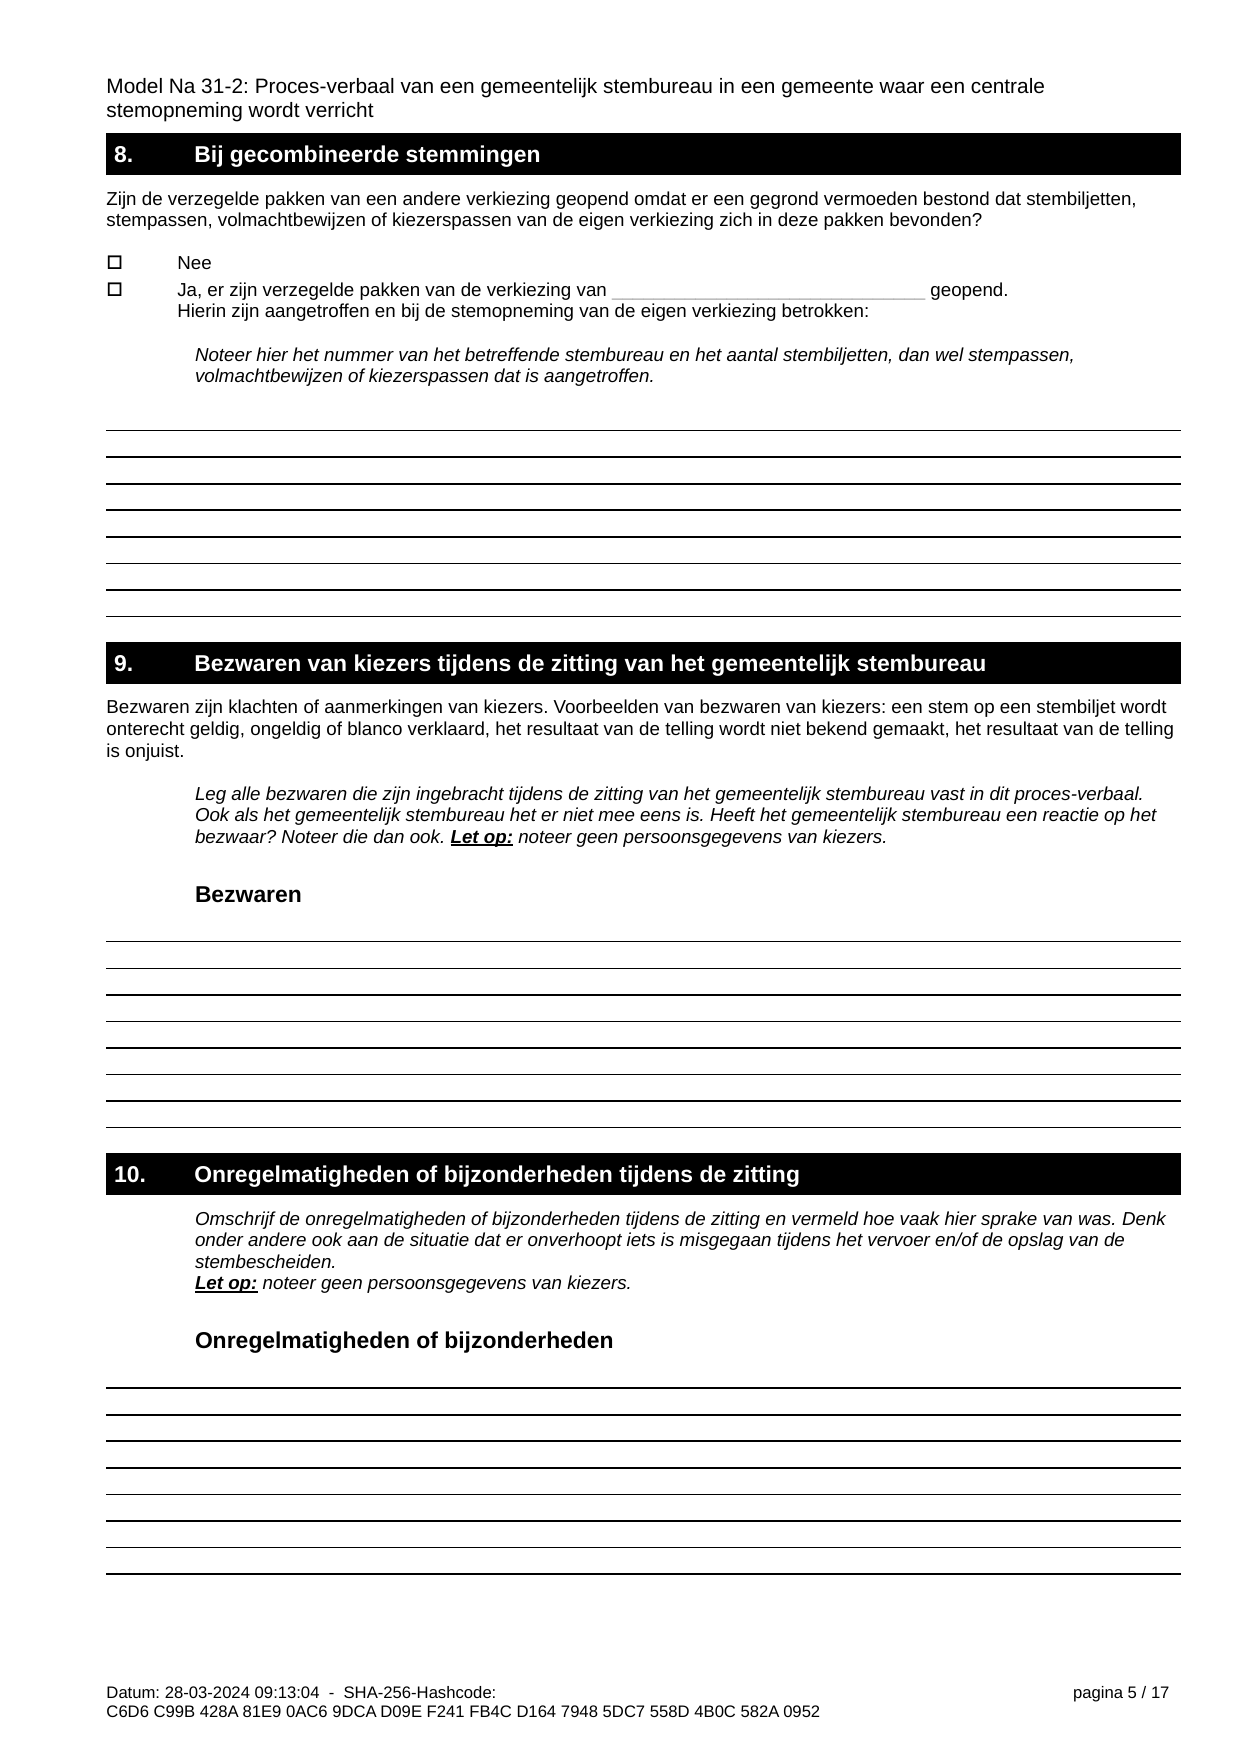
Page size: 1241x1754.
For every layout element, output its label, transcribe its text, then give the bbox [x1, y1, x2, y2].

table_cell [106, 511, 1181, 536]
table_cell [106, 1049, 1181, 1074]
table_header [106, 1389, 1181, 1414]
list Nee [106, 252, 1181, 274]
table_header [106, 942, 1181, 967]
table_cell [106, 1522, 1181, 1547]
table_cell [106, 1075, 1181, 1100]
table_cell [106, 591, 1181, 616]
table_cell [106, 564, 1181, 589]
table_cell [106, 1442, 1181, 1467]
table_cell [106, 996, 1181, 1021]
list Ja, er zijn verzegelde pakken van de verkiezing van ______________________________ geopend. Hierin zijn aangetroffen en bij de stemopneming van de eigen verkiezing betrokken: [106, 279, 1181, 322]
table_cell [106, 1495, 1181, 1520]
text Noteer hier het nummer van het betreffende stembureau en het aantal stembiljetten, dan wel stempassen, volmachtbewijzen of kiezerspassen dat is aangetroffen. [195, 343, 1181, 387]
table_cell [106, 1416, 1181, 1440]
table_cell [106, 538, 1181, 562]
table_cell [106, 969, 1181, 994]
table_cell [106, 458, 1181, 483]
text Zijn de verzegelde pakken van een andere verkiezing geopend omdat er een gegrond vermoeden bestond dat stembiljetten, stempassen, volmachtbewijzen of kiezerspassen van de eigen verkiezing zich in deze pakken bevonden? [106, 187, 1181, 231]
subtitle Bij gecombineerde stemmingen [111, 138, 1177, 170]
text Leg alle bezwaren die zijn ingebracht tijdens de zitting van het gemeentelijk stembureau vast in dit proces-verbaal. Ook als het gemeentelijk stembureau het er niet mee eens is. Heeft het gemeentelijk stembureau een reactie op het bezwaar? Noteer die dan ook. Let op: noteer geen persoonsgegevens van kiezers. [195, 782, 1181, 847]
table_cell [106, 1469, 1181, 1493]
table_cell [106, 1022, 1181, 1047]
text Bezwaren zijn klachten of aanmerkingen van kiezers. Voorbeelden van bezwaren van kiezers: een stem op een stembiljet wordt onterecht geldig, ongeldig of blanco verklaard, het resultaat van de telling wordt niet bekend gemaakt, het resultaat van de telling is onjuist. [106, 696, 1181, 761]
table_cell [106, 485, 1181, 509]
table_cell [106, 1102, 1181, 1127]
subtitle Bezwaren [106, 881, 1181, 907]
table_cell [106, 1548, 1181, 1573]
text Omschrijf de onregelmatigheden of bijzonderheden tijdens de zitting en vermeld hoe vaak hier sprake van was. Denk onder andere ook aan de situatie dat er onverhoopt iets is misgegaan tijdens het vervoer en/of de opslag van de stembescheiden. Let op: noteer geen persoonsgegevens van kiezers. [195, 1207, 1181, 1294]
subtitle Onregelmatigheden of bijzonderheden tijdens de zitting [111, 1158, 1177, 1190]
subtitle Bezwaren van kiezers tijdens de zitting van het gemeentelijk stembureau [111, 647, 1177, 679]
subtitle Onregelmatigheden of bijzonderheden [106, 1327, 1181, 1353]
table_header [106, 431, 1181, 456]
